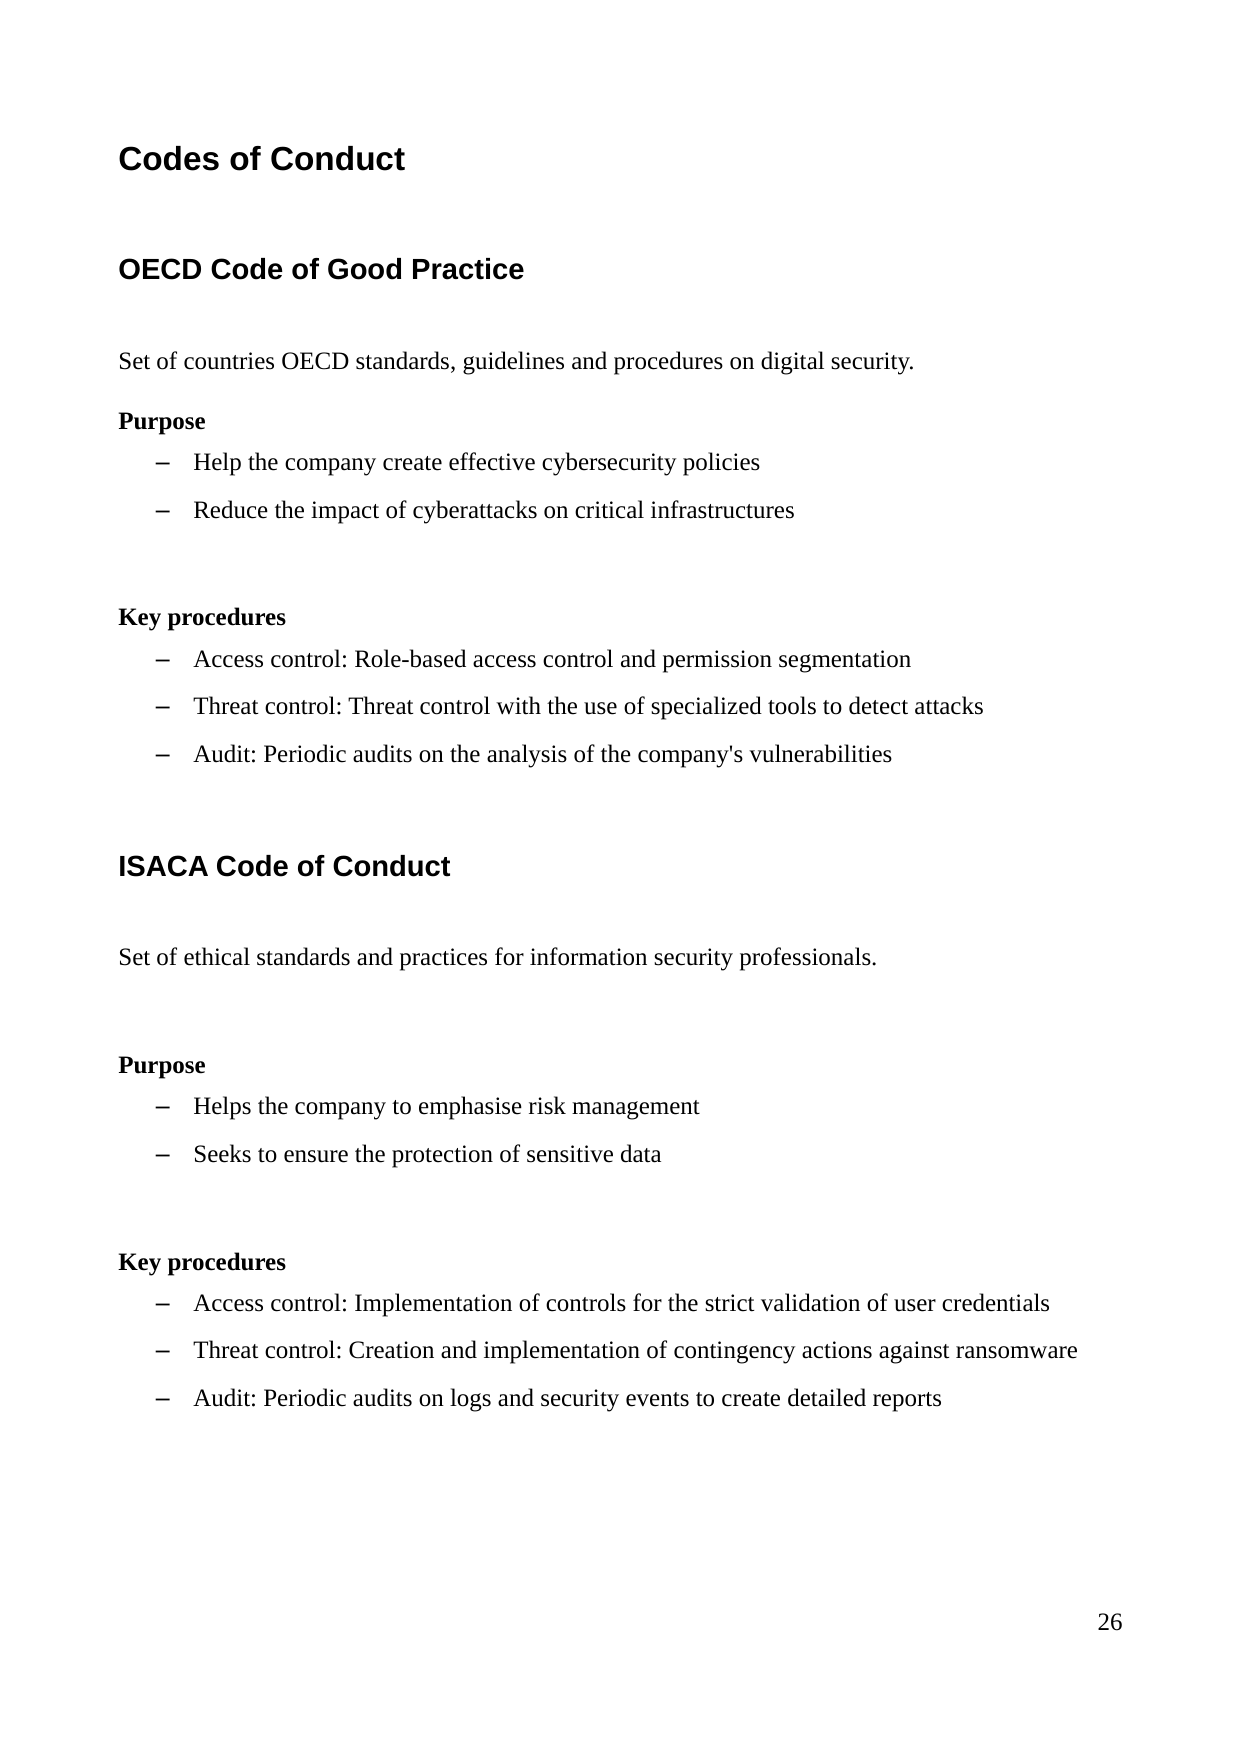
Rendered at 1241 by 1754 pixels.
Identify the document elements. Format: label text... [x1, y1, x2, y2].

text Set of ethical standards and practices for information security professionals. [118, 942, 1122, 971]
list Helps the company to emphasise risk management [156, 1091, 1122, 1120]
list Help the company create effective cybersecurity policies [156, 447, 1122, 476]
subtitle ISACA Code of Conduct [118, 849, 1122, 882]
text Set of countries OECD standards, guidelines and procedures on digital security. [118, 346, 1122, 374]
list Threat control: Creation and implementation of contingency actions against ransomware [156, 1335, 1122, 1364]
subtitle Purpose [118, 406, 1122, 434]
subtitle Codes of Conduct [118, 139, 1122, 177]
list Reduce the impact of cyberattacks on critical infrastructures [156, 495, 1122, 523]
subtitle Purpose [118, 1050, 1122, 1079]
subtitle Key procedures [118, 602, 1122, 631]
list Access control: Role-based access control and permission segmentation [156, 644, 1122, 672]
list Threat control: Threat control with the use of specialized tools to detect attacks [156, 691, 1122, 720]
list Audit: Periodic audits on logs and security events to create detailed reports [156, 1383, 1122, 1412]
list Access control: Implementation of controls for the strict validation of user credentials [156, 1288, 1122, 1317]
subtitle OECD Code of Good Practice [118, 252, 1122, 286]
subtitle Key procedures [118, 1247, 1122, 1275]
list Seeks to ensure the protection of sensitive data [156, 1139, 1122, 1168]
list Audit: Periodic audits on the analysis of the company's vulnerabilities [156, 739, 1122, 768]
